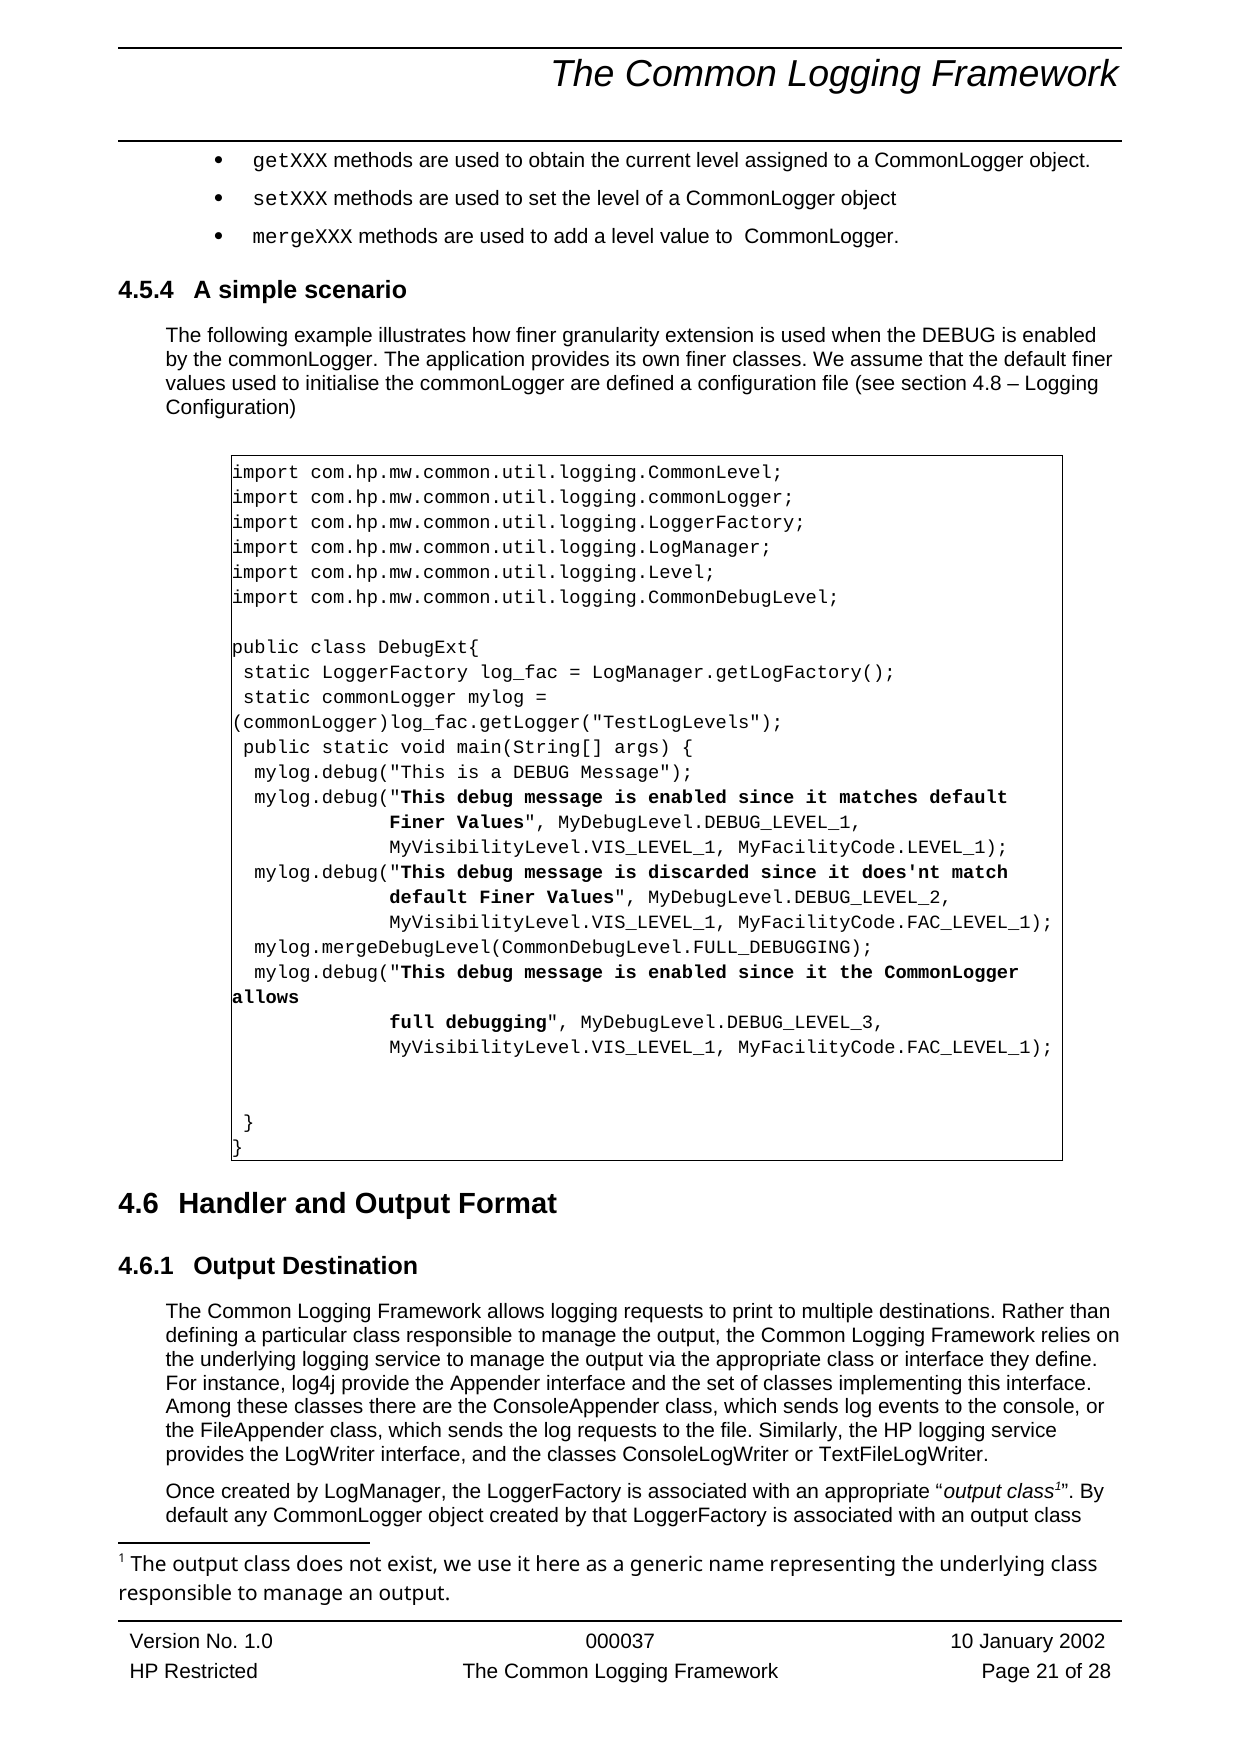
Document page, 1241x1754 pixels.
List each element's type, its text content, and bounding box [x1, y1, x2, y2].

text mylog.mergeDebugLevel(CommonDebugLevel.FULL_DEBUGGING); [232, 930, 1062, 955]
text import com.hp.mw.common.util.logging.LoggerFactory; [232, 505, 1062, 530]
text public static void main(String[] args) { [232, 730, 1062, 755]
text The output class does not exist, we use it here as a generic name representing the underlying class responsible to manage an output. [118, 1549, 1122, 1606]
text static LoggerFactory log_fac = LogManager.getLogFactory(); [232, 655, 1062, 680]
text import com.hp.mw.common.util.logging.commonLogger; [232, 480, 1062, 505]
text Once created by LogManager, the LoggerFactory is associated with an appropriate “output class”. By default any CommonLogger object created by that LoggerFactory is associated with an output class [165, 1479, 1122, 1527]
text import com.hp.mw.common.util.logging.LogManager; [232, 530, 1062, 555]
subtitle A simple scenario [118, 275, 1122, 304]
text mylog.debug("This debug message is enabled since it the CommonLogger allows full debugging", MyDebugLevel.DEBUG_LEVEL_3, MyVisibilityLevel.VIS_LEVEL_1, MyFacilityCode.FAC_LEVEL_1); [232, 955, 1062, 1058]
subtitle Handler and Output Format [118, 1186, 1122, 1220]
subtitle Output Destination [118, 1251, 1122, 1280]
text } [232, 1105, 1062, 1130]
text public class DebugExt{ [232, 630, 1062, 655]
text mylog.debug("This is a DEBUG Message"); [232, 755, 1062, 780]
text The Common Logging Framework allows logging requests to print to multiple destinations. Rather than defining a particular class responsible to manage the output, the Common Logging Framework relies on the underlying logging service to manage the output via the appropriate class or interface they define. For instance, log4j provide the Appender interface and the set of classes implementing this interface. Among these classes there are the ConsoleAppender class, which sends log events to the console, or the FileAppender class, which sends the log requests to the file. Similarly, the HP logging service provides the LogWriter interface, and the classes ConsoleLogWriter or TextFileLogWriter. [165, 1298, 1122, 1466]
text The following example illustrates how finer granularity extension is used when the DEBUG is enabled by the commonLogger. The application provides its own finer classes. We assume that the default finer values used to initialise the commonLogger are defined a configuration file (see section 4.8 – Logging Configuration) [165, 323, 1122, 418]
text } [232, 1130, 1062, 1160]
list getXXX methods are used to obtain the current level assigned to a CommonLogger object. [215, 148, 1122, 173]
text static commonLogger mylog = (commonLogger)log_fac.getLogger("TestLogLevels"); [232, 680, 1062, 730]
text import com.hp.mw.common.util.logging.CommonDebugLevel; [232, 580, 1062, 608]
list setXXX methods are used to set the level of a CommonLogger object [215, 186, 1122, 212]
list mergeXXX methods are used to add a level value to CommonLogger. [215, 224, 1122, 250]
text import com.hp.mw.common.util.logging.CommonLevel; [232, 456, 1062, 480]
text mylog.debug("This debug message is discarded since it does'nt match default Finer Values", MyDebugLevel.DEBUG_LEVEL_2, MyVisibilityLevel.VIS_LEVEL_1, MyFacilityCode.FAC_LEVEL_1); [232, 855, 1062, 930]
text mylog.debug("This debug message is enabled since it matches default Finer Values", MyDebugLevel.DEBUG_LEVEL_1, MyVisibilityLevel.VIS_LEVEL_1, MyFacilityCode.LEVEL_1); [232, 780, 1062, 855]
text import com.hp.mw.common.util.logging.Level; [232, 555, 1062, 580]
